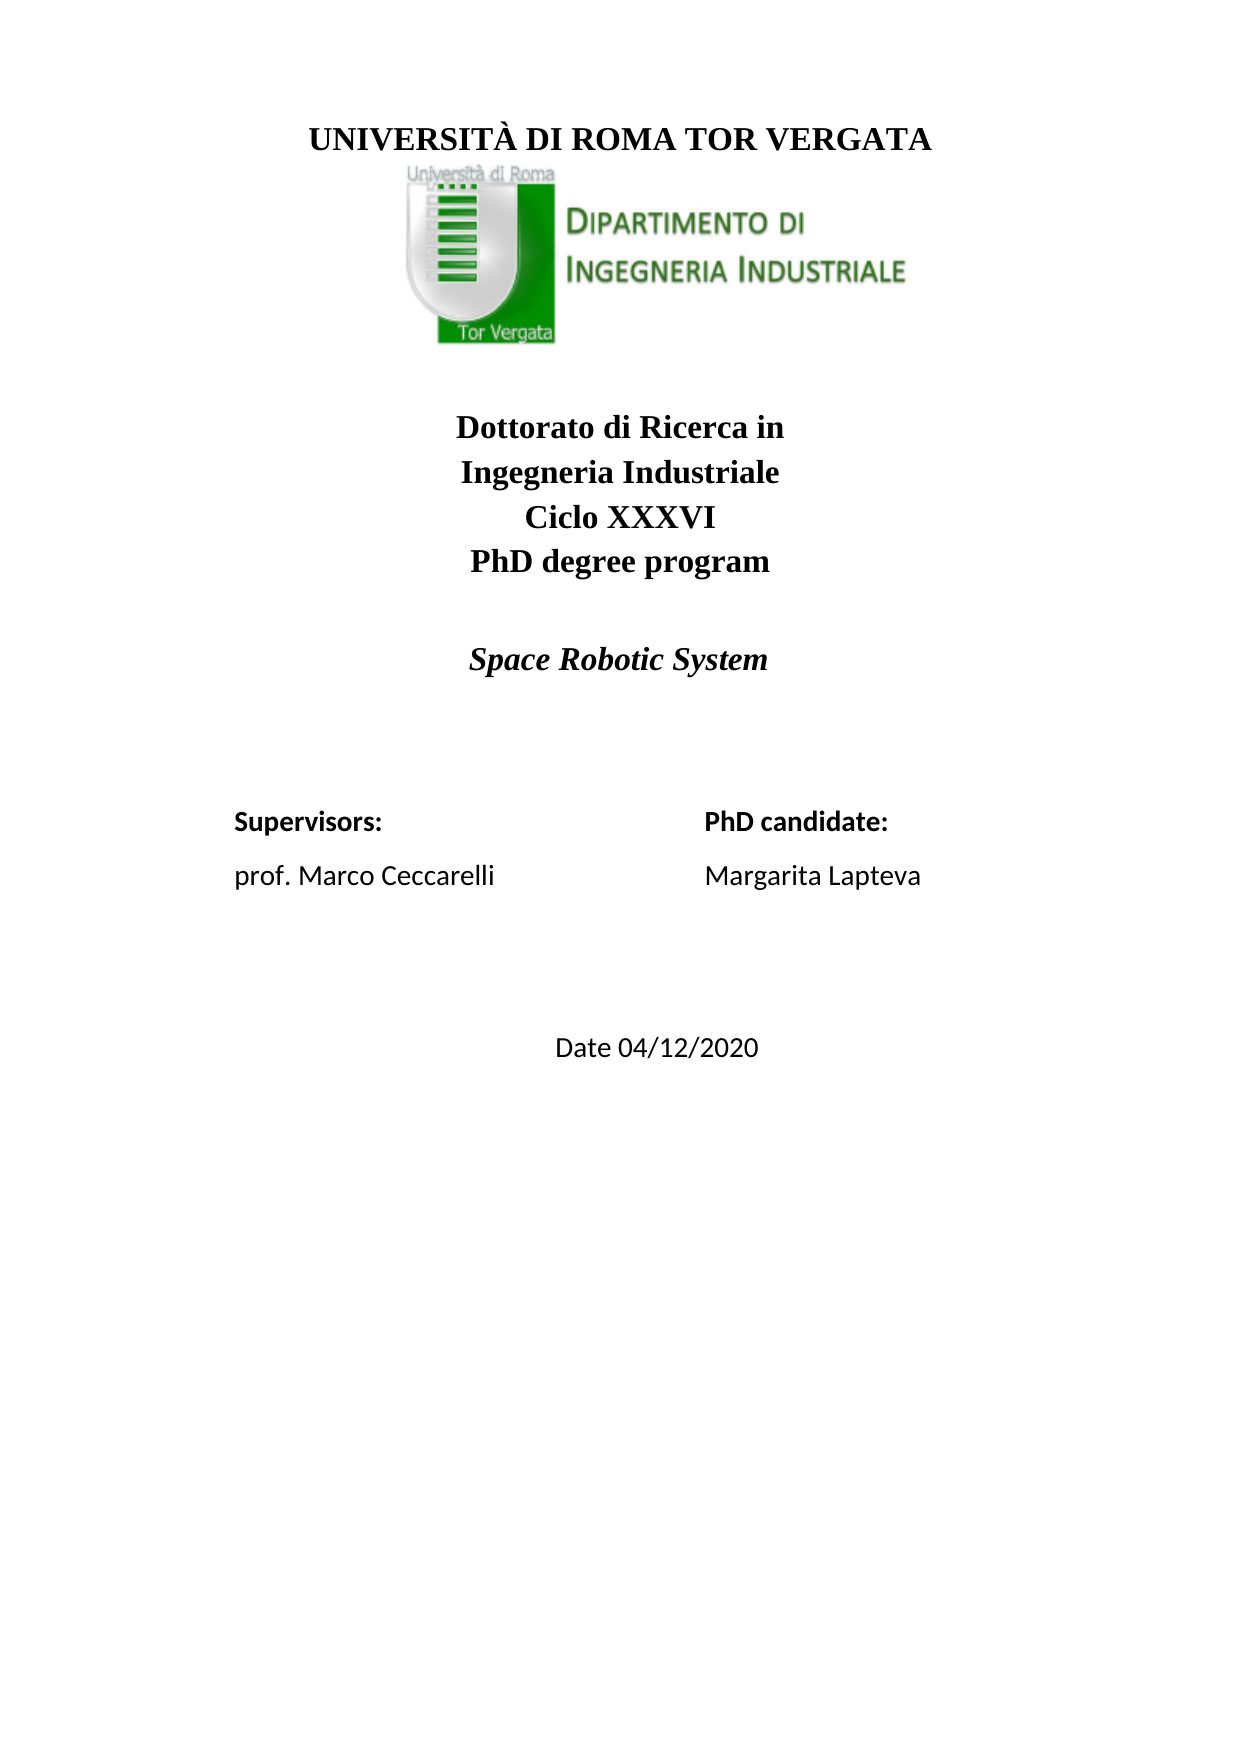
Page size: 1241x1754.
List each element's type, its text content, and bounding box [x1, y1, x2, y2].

title Space Robotic System [150, 639, 1090, 678]
table_header Supervisors: prof. Marco Ceccarelli [151, 793, 619, 920]
title PhD degree program [150, 542, 1090, 580]
title Ingegneria Industriale [150, 452, 1090, 491]
table_header PhD candidate: Margarita Lapteva [621, 793, 1090, 920]
title UNIVERSITÀ DI ROMA TOR VERGATA [150, 119, 1090, 158]
title Dottorato di Ricerca in [150, 408, 1090, 446]
title Ciclo XXXVI [150, 497, 1090, 535]
text Date 04/12/2020 [150, 1029, 1090, 1064]
